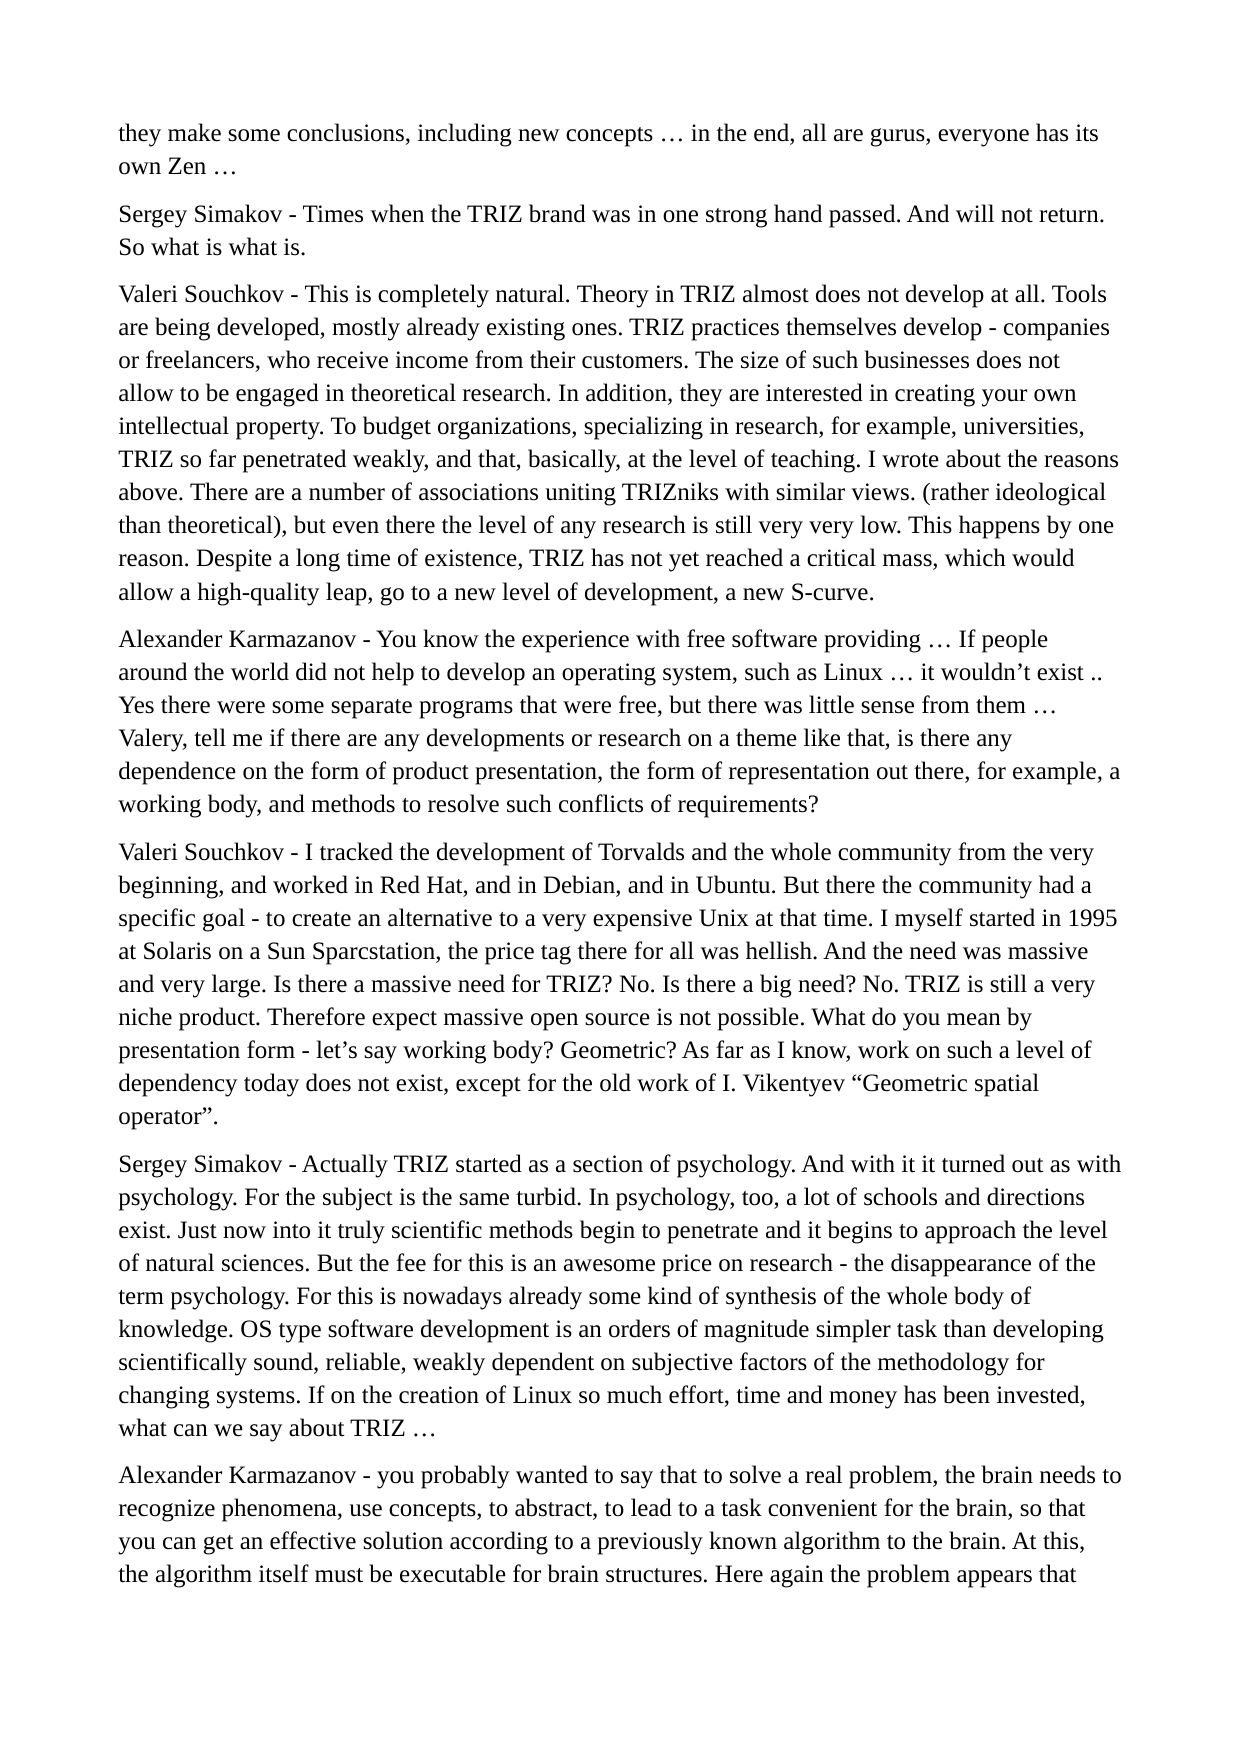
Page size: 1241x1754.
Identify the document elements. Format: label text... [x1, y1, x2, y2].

text Valeri Souchkov - This is completely natural. Theory in TRIZ almost does not develop at all. Tools are being developed, mostly already existing ones. TRIZ practices themselves develop - companies or freelancers, who receive income from their customers. The size of such businesses does not allow to be engaged in theoretical research. In addition, they are interested in creating your own intellectual property. To budget organizations, specializing in research, for example, universities, TRIZ so far penetrated weakly, and that, basically, at the level of teaching. I wrote about the reasons above. There are a number of associations uniting TRIZniks with similar views. (rather ideological than theoretical), but even there the level of any research is still very very low. This happens by one reason. Despite a long time of existence, TRIZ has not yet reached a critical mass, which would allow a high-quality leap, go to a new level of development, a new S-curve. [118, 279, 1122, 605]
text Alexander Karmazanov - You know the experience with free software providing … If people around the world did not help to develop an operating system, such as Linux … it wouldn’t exist .. Yes there were some separate programs that were free, but there was little sense from them … Valery, tell me if there are any developments or research on a theme like that, is there any dependence on the form of product presentation, the form of representation out there, for example, a working body, and methods to resolve such conflicts of requirements? [118, 624, 1122, 818]
text Valeri Souchkov - I tracked the development of Torvalds and the whole community from the very beginning, and worked in Red Hat, and in Debian, and in Ubuntu. But there the community had a specific goal - to create an alternative to a very expensive Unix at that time. I myself started in 1995 at Solaris on a Sun Sparcstation, the price tag there for all was hellish. And the need was massive and very large. Is there a massive need for TRIZ? No. Is there a big need? No. TRIZ is still a very niche product. Therefore expect massive open source is not possible. What do you mean by presentation form - let’s say working body? Geometric? As far as I know, work on such a level of dependency today does not exist, except for the old work of I. Vikentyev “Geometric spatial operator”. [118, 837, 1122, 1130]
text they make some conclusions, including new concepts … in the end, all are gurus, everyone has its own Zen … [118, 118, 1122, 180]
text Sergey Simakov - Times when the TRIZ brand was in one strong hand passed. And will not return. So what is what is. [118, 199, 1122, 261]
text Sergey Simakov - Actually TRIZ started as a section of psychology. And with it it turned out as with psychology. For the subject is the same turbid. In psychology, too, a lot of schools and directions exist. Just now into it truly scientific methods begin to penetrate and it begins to approach the level of natural sciences. But the fee for this is an awesome price on research - the disappearance of the term psychology. For this is nowadays already some kind of synthesis of the whole body of knowledge. OS type software development is an orders of magnitude simpler task than developing scientifically sound, reliable, weakly dependent on subjective factors of the methodology for changing systems. If on the creation of Linux so much effort, time and money has been invested, what can we say about TRIZ … [118, 1149, 1122, 1442]
text Alexander Karmazanov - you probably wanted to say that to solve a real problem, the brain needs to recognize phenomena, use concepts, to abstract, to lead to a task convenient for the brain, so that you can get an effective solution according to a previously known algorithm to the brain. At this, the algorithm itself must be executable for brain structures. Here again the problem appears that [118, 1460, 1122, 1588]
